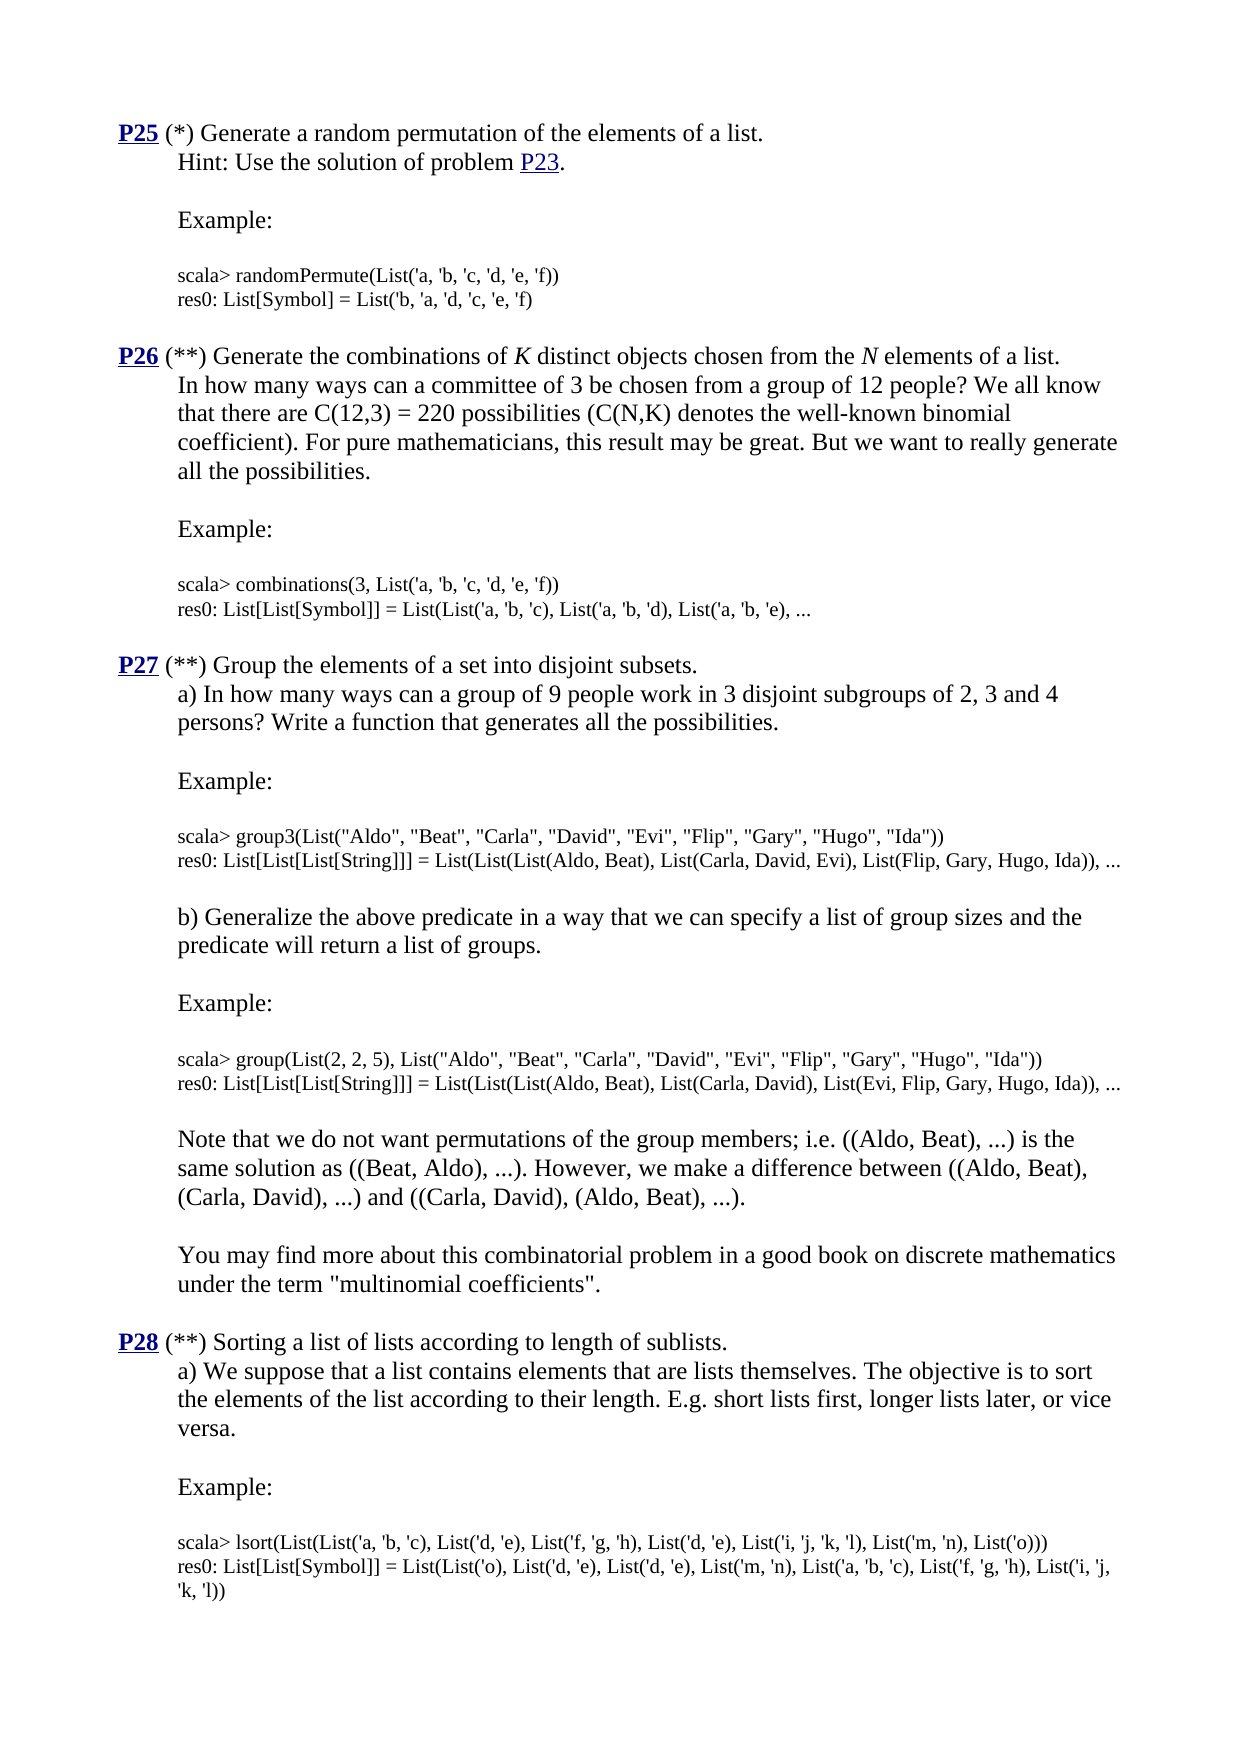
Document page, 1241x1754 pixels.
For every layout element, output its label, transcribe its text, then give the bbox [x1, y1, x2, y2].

list Example: [177, 1472, 1122, 1500]
list Example: [177, 988, 1122, 1017]
text scala> lsort(List(List('a, 'b, 'c), List('d, 'e), List('f, 'g, 'h), List('d, 'e), List('i, 'j, 'k, 'l), List('m, 'n), List('o))) [177, 1530, 1122, 1554]
subtitle P27 (**) Group the elements of a set into disjoint subsets. [118, 650, 1122, 679]
subtitle P26 (**) Generate the combinations of K distinct objects chosen from the N elements of a list. [118, 341, 1122, 370]
list Hint: Use the solution of problem P23. [177, 147, 1122, 176]
subtitle P25 (*) Generate a random permutation of the elements of a list. [118, 118, 1122, 147]
text scala> combinations(3, List('a, 'b, 'c, 'd, 'e, 'f)) [177, 572, 1122, 596]
list b) Generalize the above predicate in a way that we can specify a list of group sizes and the predicate will return a list of groups. [177, 902, 1122, 959]
list Example: [177, 205, 1122, 234]
list You may find more about this combinatorial problem in a good book on discrete mathematics under the term "multinomial coefficients". [177, 1240, 1122, 1298]
text res0: List[Symbol] = List('b, 'a, 'd, 'c, 'e, 'f) [177, 287, 1122, 311]
text res0: List[List[List[String]]] = List(List(List(Aldo, Beat), List(Carla, David, Evi), List(Flip, Gary, Hugo, Ida)), ... [177, 848, 1122, 872]
list a) In how many ways can a group of 9 people work in 3 disjoint subgroups of 2, 3 and 4 persons? Write a function that generates all the possibilities. [177, 679, 1122, 736]
text scala> group(List(2, 2, 5), List("Aldo", "Beat", "Carla", "David", "Evi", "Flip", "Gary", "Hugo", "Ida")) [177, 1047, 1122, 1071]
list Example: [177, 766, 1122, 794]
subtitle P28 (**) Sorting a list of lists according to length of sublists. [118, 1327, 1122, 1356]
list In how many ways can a committee of 3 be chosen from a group of 12 people? We all know that there are C(12,3) = 220 possibilities (C(N,K) denotes the well-known binomial coefficient). For pure mathematicians, this result may be great. But we want to really generate all the possibilities. [177, 370, 1122, 485]
list a) We suppose that a list contains elements that are lists themselves. The objective is to sort the elements of the list according to their length. E.g. short lists first, longer lists later, or vice versa. [177, 1356, 1122, 1442]
text scala> randomPermute(List('a, 'b, 'c, 'd, 'e, 'f)) [177, 263, 1122, 287]
text res0: List[List[Symbol]] = List(List('a, 'b, 'c), List('a, 'b, 'd), List('a, 'b, 'e), ... [177, 596, 1122, 621]
text res0: List[List[List[String]]] = List(List(List(Aldo, Beat), List(Carla, David), List(Evi, Flip, Gary, Hugo, Ida)), ... [177, 1071, 1122, 1095]
text res0: List[List[Symbol]] = List(List('o), List('d, 'e), List('d, 'e), List('m, 'n), List('a, 'b, 'c), List('f, 'g, 'h), List('i, 'j, 'k, 'l)) [177, 1554, 1122, 1602]
text scala> group3(List("Aldo", "Beat", "Carla", "David", "Evi", "Flip", "Gary", "Hugo", "Ida")) [177, 824, 1122, 848]
list Note that we do not want permutations of the group members; i.e. ((Aldo, Beat), ...) is the same solution as ((Beat, Aldo), ...). However, we make a difference between ((Aldo, Beat), (Carla, David), ...) and ((Carla, David), (Aldo, Beat), ...). [177, 1124, 1122, 1211]
list Example: [177, 514, 1122, 543]
